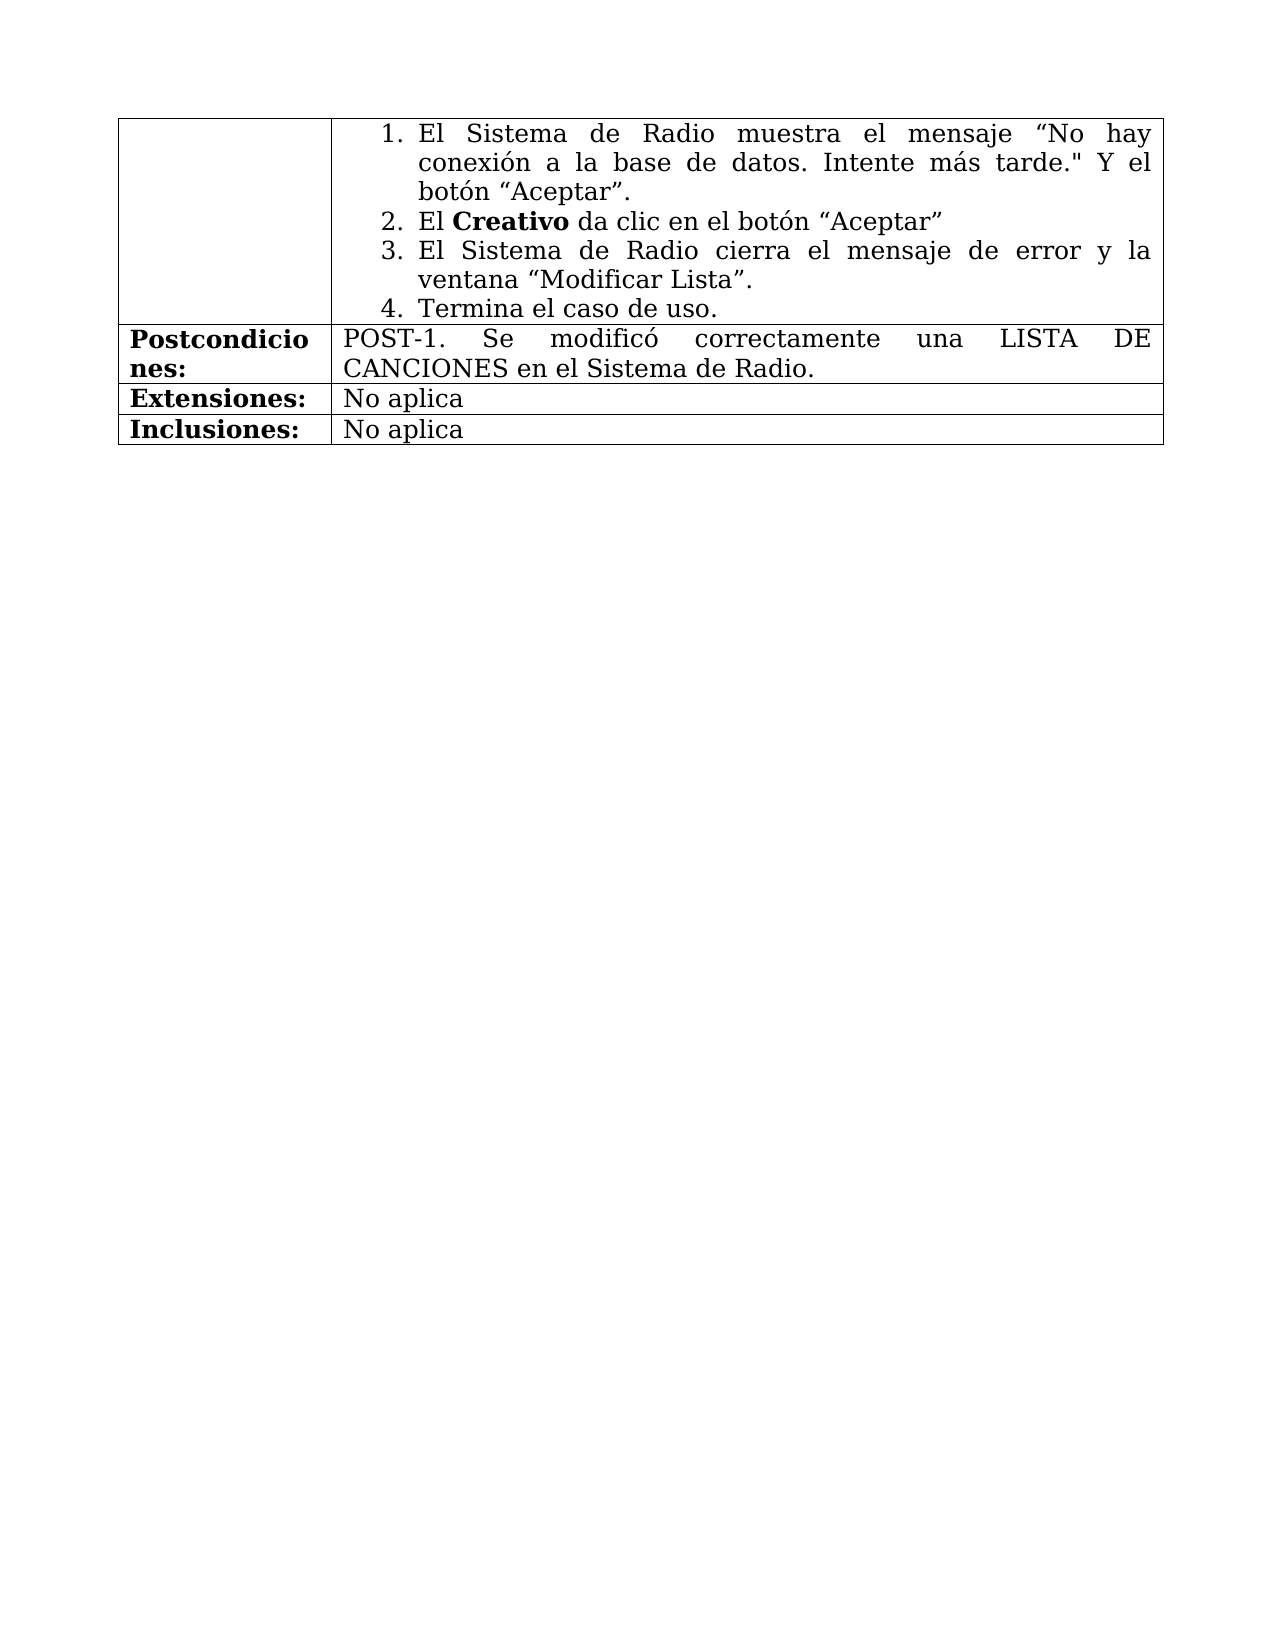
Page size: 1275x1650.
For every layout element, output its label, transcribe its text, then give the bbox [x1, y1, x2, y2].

table_cell Extensiones: [119, 384, 331, 414]
table_cell Inclusiones: [119, 415, 331, 444]
table_cell No aplica [332, 384, 1163, 414]
table_cell No aplica [332, 415, 1163, 444]
table_cell POST-1. Se modificó correctamente una LISTA DE CANCIONES en el Sistema de Radio. [332, 325, 1163, 383]
table_cell [119, 119, 331, 323]
table_cell Postcondiciones: [119, 325, 331, 383]
table_cell EX1. Error en la conexión a la base de datos El Sistema de Radio muestra el mensaje “No hay conexión a la base de datos. Intente más tarde." Y el botón “Aceptar”. El Creativo da clic en el botón “Aceptar” El Sistema de Radio cierra el mensaje de error y la ventana “Modificar Lista”. Termina el caso de uso. [332, 119, 1163, 323]
